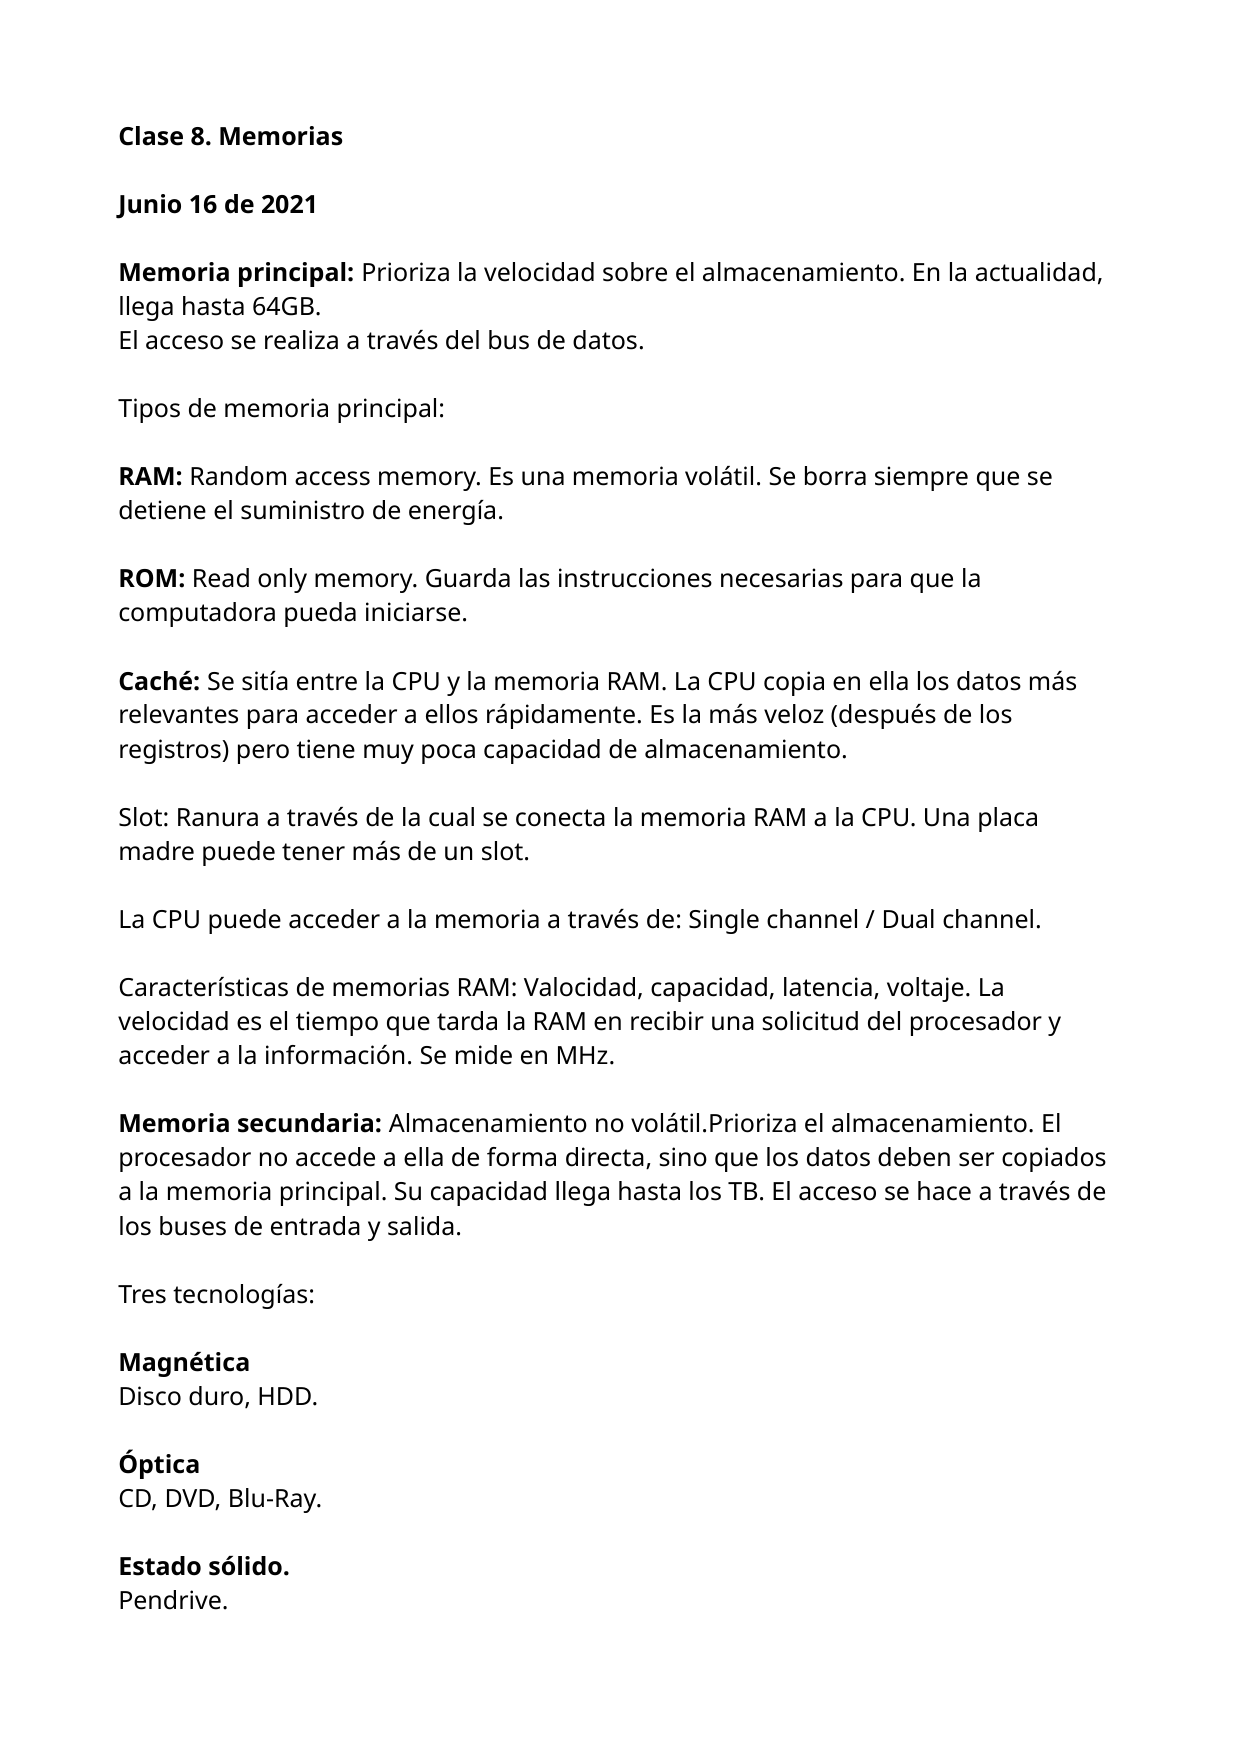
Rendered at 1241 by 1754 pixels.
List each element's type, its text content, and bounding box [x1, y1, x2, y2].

text Estado sólido. [118, 1549, 1122, 1583]
text Tipos de memoria principal: [118, 391, 1122, 425]
text Caché: Se sitía entre la CPU y la memoria RAM. La CPU copia en ella los datos más relevantes para acceder a ellos rápidamente. Es la más veloz (después de los registros) pero tiene muy poca capacidad de almacenamiento. [118, 663, 1122, 765]
text Memoria secundaria: Almacenamiento no volátil.Prioriza el almacenamiento. El procesador no accede a ella de forma directa, sino que los datos deben ser copiados a la memoria principal. Su capacidad llega hasta los TB. El acceso se hace a través de los buses de entrada y salida. [118, 1106, 1122, 1242]
text Disco duro, HDD. [118, 1378, 1122, 1412]
text Características de memorias RAM: Valocidad, capacidad, latencia, voltaje. La velocidad es el tiempo que tarda la RAM en recibir una solicitud del procesador y acceder a la información. Se mide en MHz. [118, 970, 1122, 1072]
text Clase 8. Memorias [118, 118, 1122, 152]
text Óptica [118, 1447, 1122, 1481]
text Pendrive. [118, 1583, 1122, 1617]
text Slot: Ranura a través de la cual se conecta la memoria RAM a la CPU. Una placa madre puede tener más de un slot. [118, 799, 1122, 867]
text El acceso se realiza a través del bus de datos. [118, 322, 1122, 357]
text Memoria principal: Prioriza la velocidad sobre el almacenamiento. En la actualidad, llega hasta 64GB. [118, 254, 1122, 322]
text Magnética [118, 1344, 1122, 1378]
text RAM: Random access memory. Es una memoria volátil. Se borra siempre que se detiene el suministro de energía. [118, 459, 1122, 527]
text CD, DVD, Blu-Ray. [118, 1481, 1122, 1515]
text Tres tecnologías: [118, 1276, 1122, 1310]
text La CPU puede acceder a la memoria a través de: Single channel / Dual channel. [118, 902, 1122, 936]
text ROM: Read only memory. Guarda las instrucciones necesarias para que la computadora pueda iniciarse. [118, 561, 1122, 629]
text Junio 16 de 2021 [118, 186, 1122, 220]
